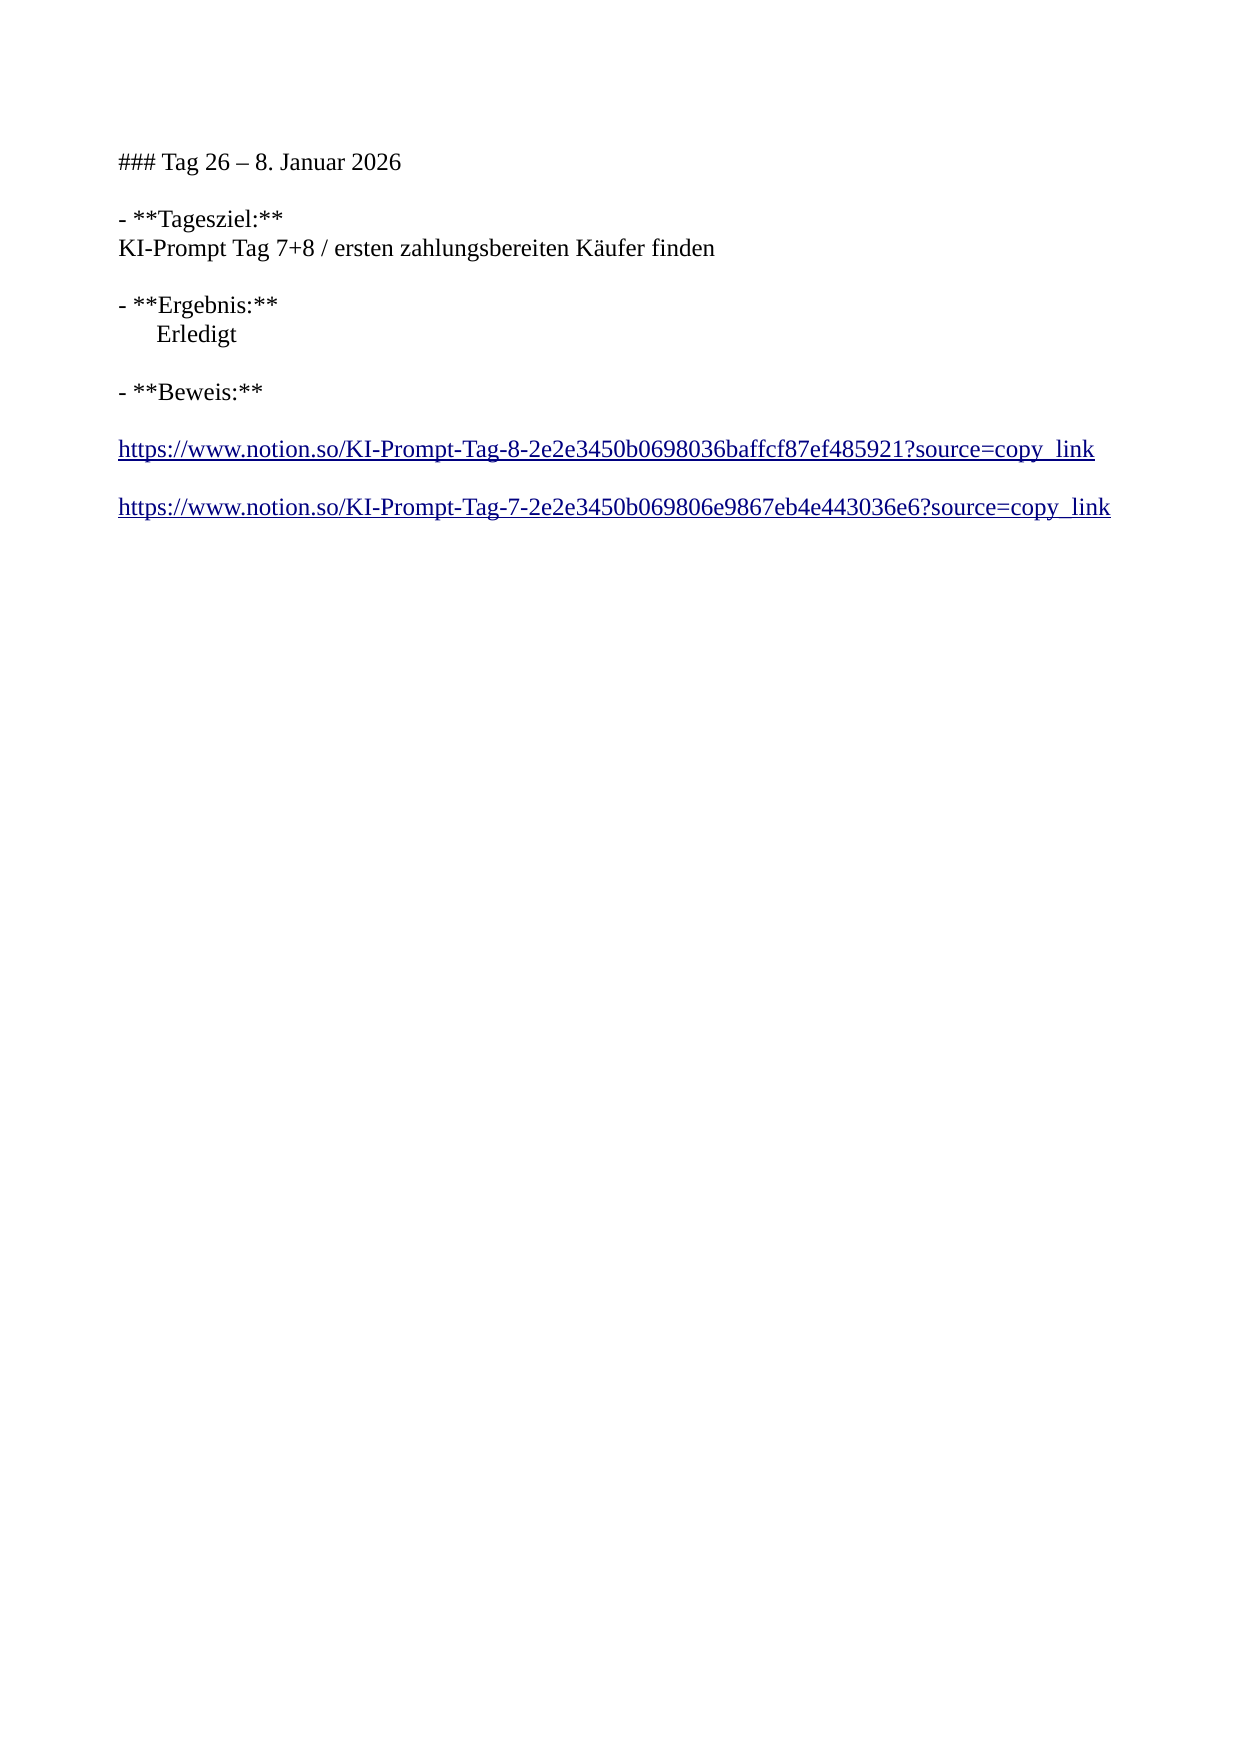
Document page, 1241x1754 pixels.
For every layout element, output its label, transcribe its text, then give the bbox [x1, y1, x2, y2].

text ### Tag 26 – 8. Januar 2026 [118, 147, 1122, 176]
text https://www.notion.so/KI-Prompt-Tag-7-2e2e3450b069806e9867eb4e443036e6?source=copy_link [118, 492, 1122, 521]
text ✅ Erledigt [118, 319, 1122, 348]
text KI-Prompt Tag 7+8 / ersten zahlungsbereiten Käufer finden [118, 233, 1122, 262]
text - **Ergebnis:** [118, 291, 1122, 319]
text https://www.notion.so/KI-Prompt-Tag-8-2e2e3450b0698036baffcf87ef485921?source=copy_link [118, 434, 1122, 463]
text - **Beweis:** [118, 377, 1122, 406]
text - **Tagesziel:** [118, 204, 1122, 233]
